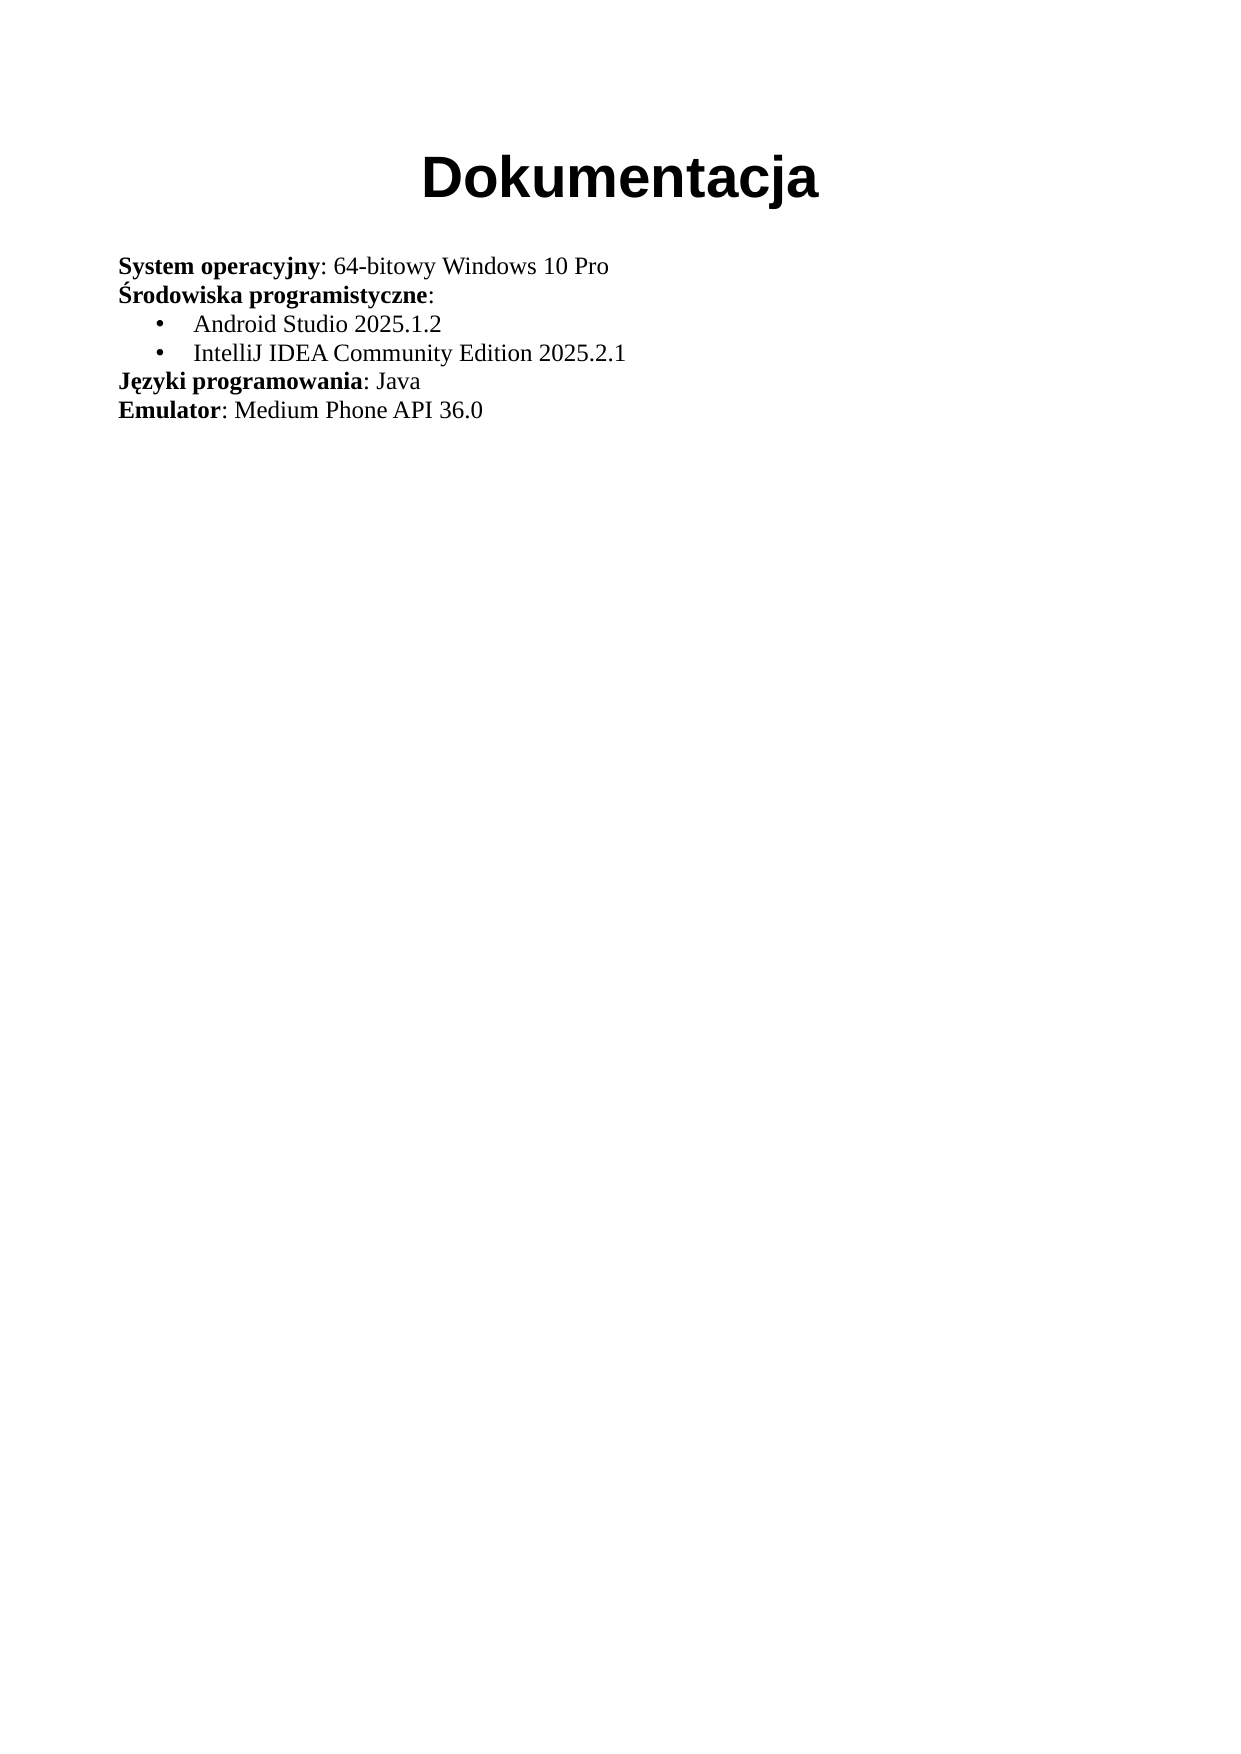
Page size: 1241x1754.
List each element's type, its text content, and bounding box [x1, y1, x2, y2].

list IntelliJ IDEA Community Edition 2025.2.1 [156, 338, 1122, 366]
text Środowiska programistyczne: [118, 280, 1122, 309]
title Dokumentacja [118, 143, 1122, 210]
text Języki programowania: Java [118, 366, 1122, 395]
list Android Studio 2025.1.2 [156, 309, 1122, 338]
text System operacyjny: 64-bitowy Windows 10 Pro [118, 251, 1122, 280]
text Emulator: Medium Phone API 36.0 [118, 395, 1122, 424]
